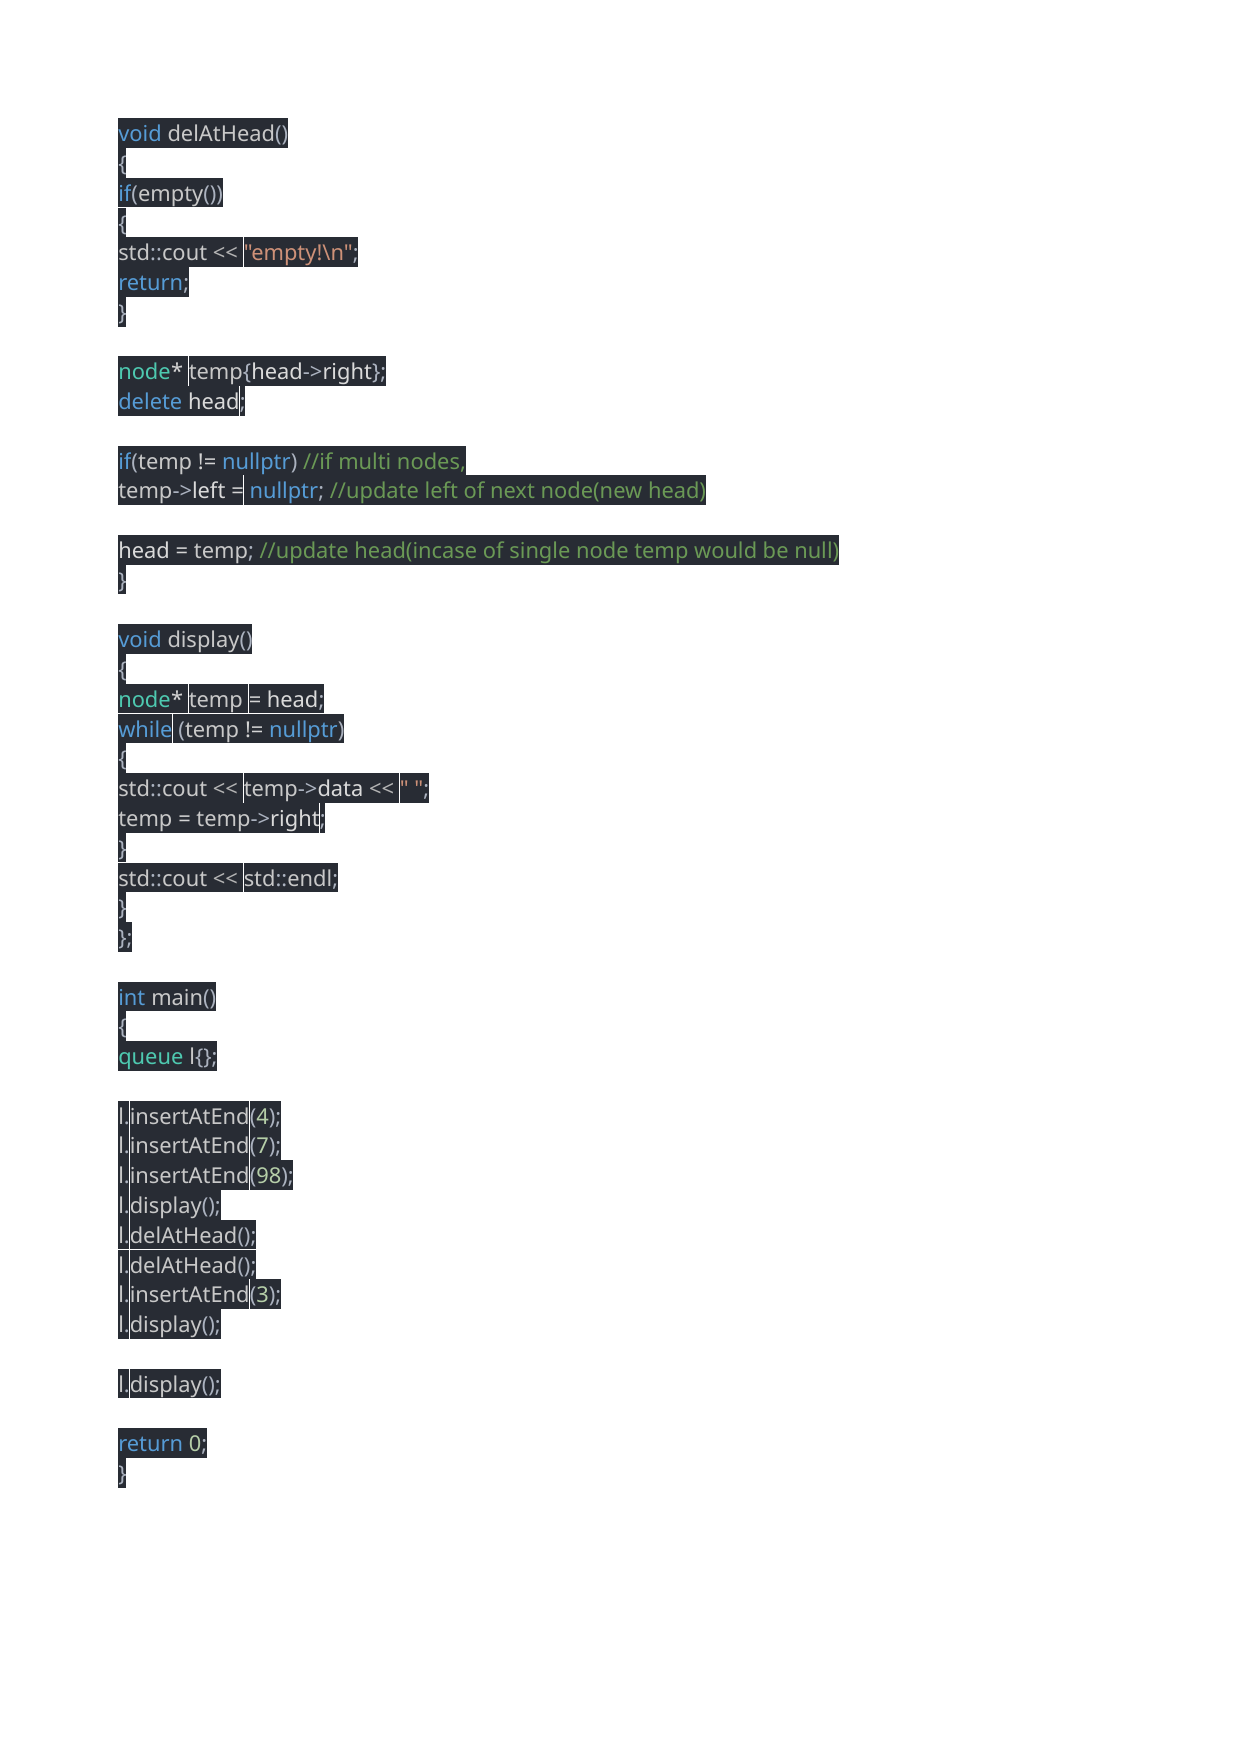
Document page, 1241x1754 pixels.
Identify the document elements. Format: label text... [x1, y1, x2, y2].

text l.insertAtEnd(4); [118, 1101, 1122, 1130]
text temp = temp->right; [118, 803, 1122, 833]
text } [118, 565, 1122, 594]
text head = temp; //update head(incase of single node temp would be null) [118, 535, 1122, 565]
text { [118, 207, 1122, 237]
text delete head; [118, 386, 1122, 416]
text std::cout << std::endl; [118, 862, 1122, 892]
text return; [118, 267, 1122, 297]
text l.display(); [118, 1309, 1122, 1339]
text } [118, 833, 1122, 862]
text l.display(); [118, 1190, 1122, 1220]
text l.display(); [118, 1369, 1122, 1398]
text } [118, 892, 1122, 922]
text l.delAtHead(); [118, 1220, 1122, 1249]
text l.insertAtEnd(3); [118, 1279, 1122, 1309]
text l.delAtHead(); [118, 1249, 1122, 1279]
text std::cout << "empty!\n"; [118, 237, 1122, 267]
text node* temp = head; [118, 684, 1122, 713]
text }; [118, 922, 1122, 952]
text void display() [118, 624, 1122, 654]
text std::cout << temp->data << " "; [118, 773, 1122, 803]
text int main() [118, 982, 1122, 1011]
text void delAtHead() [118, 118, 1122, 148]
text { [118, 743, 1122, 773]
text node* temp{head->right}; [118, 356, 1122, 386]
text { [118, 654, 1122, 684]
text l.insertAtEnd(98); [118, 1160, 1122, 1190]
text { [118, 1011, 1122, 1041]
text if(temp != nullptr) //if multi nodes, [118, 446, 1122, 475]
text l.insertAtEnd(7); [118, 1130, 1122, 1160]
text if(empty()) [118, 178, 1122, 207]
text queue l{}; [118, 1041, 1122, 1071]
text while (temp != nullptr) [118, 713, 1122, 743]
text return 0; [118, 1428, 1122, 1458]
text } [118, 1458, 1122, 1488]
text temp->left = nullptr; //update left of next node(new head) [118, 475, 1122, 505]
text { [118, 148, 1122, 178]
text } [118, 297, 1122, 327]
